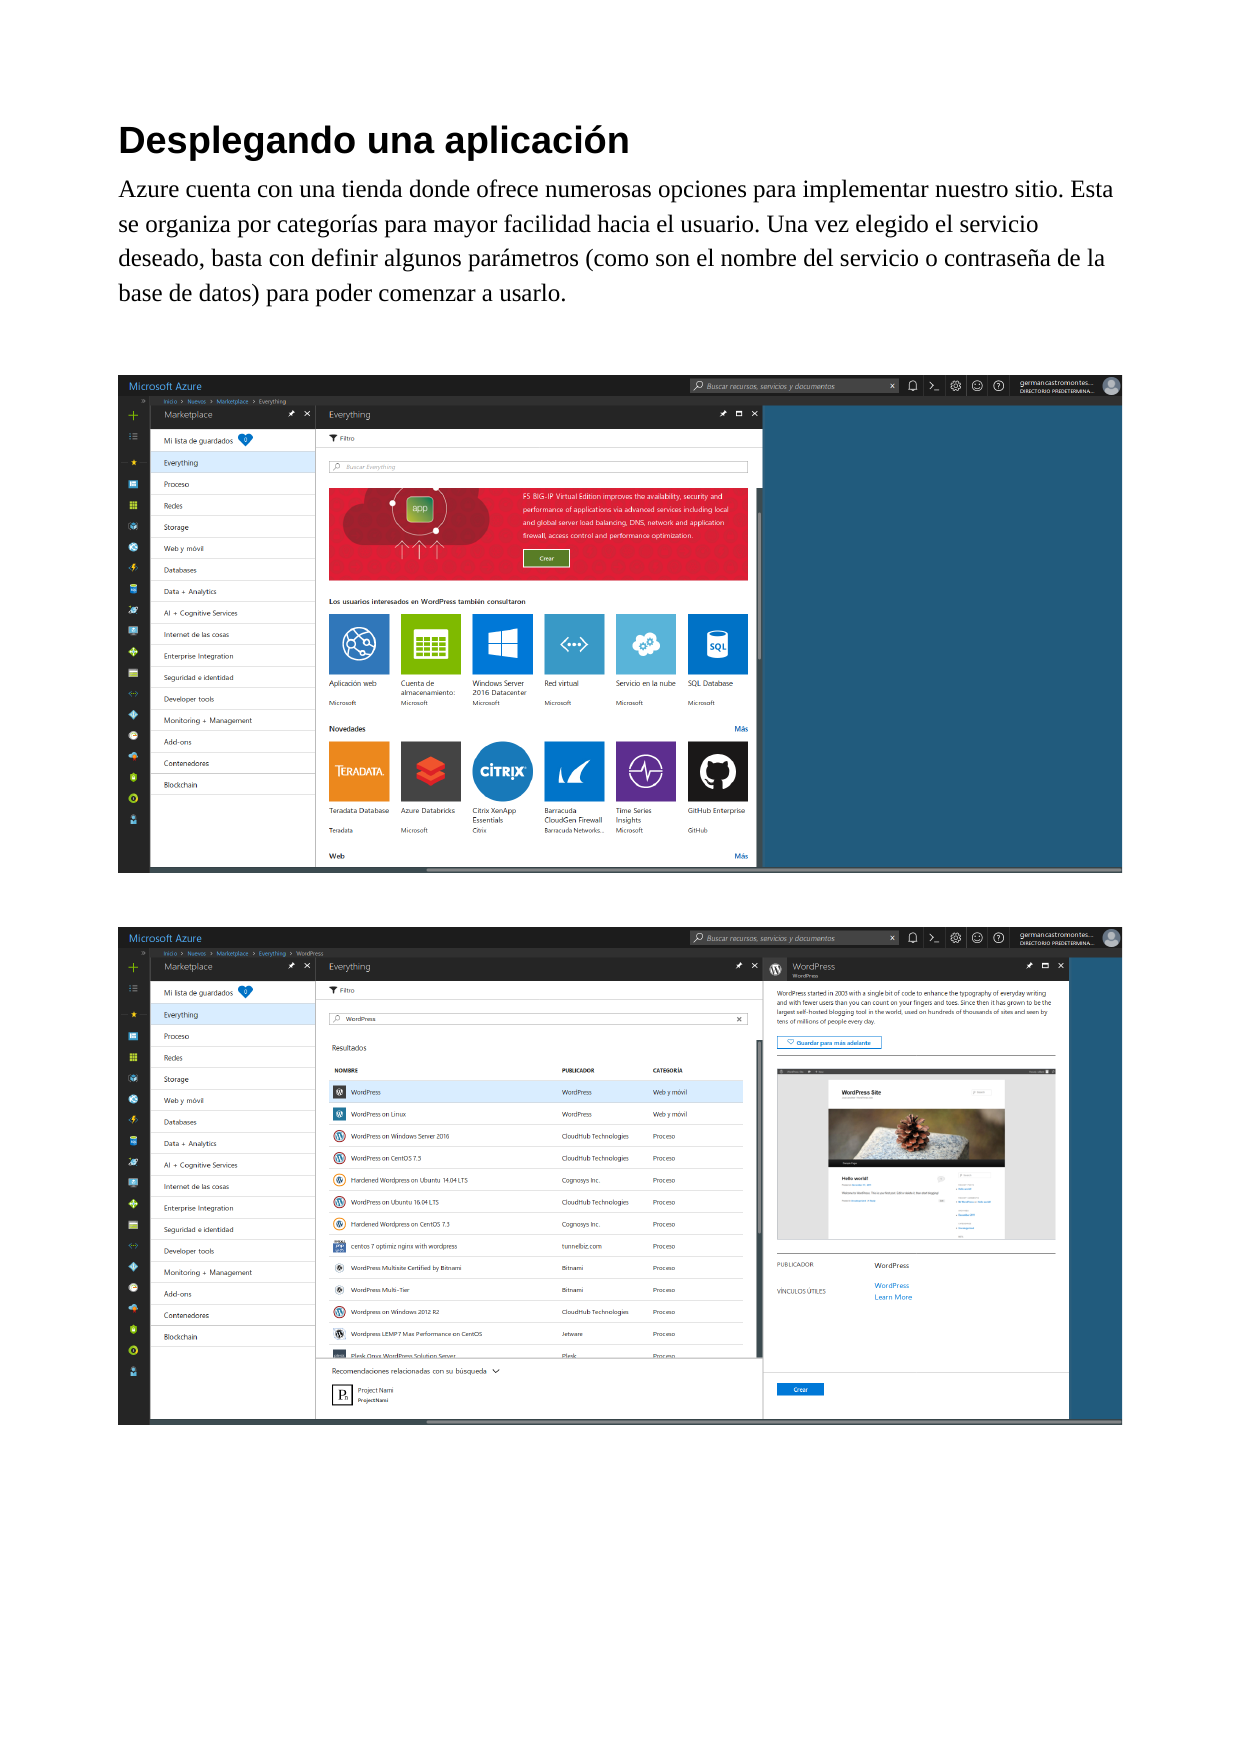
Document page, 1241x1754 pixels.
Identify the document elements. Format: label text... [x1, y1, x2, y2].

text Azure cuenta con una tienda donde ofrece numerosas opciones para implementar nuestro sitio. Esta se organiza por categorías para mayor facilidad hacia el usuario. Una vez elegido el servicio deseado, basta con definir algunos parámetros (como son el nombre del servicio o contraseña de la base de datos) para poder comenzar a usarlo. [118, 174, 1122, 306]
picture [118, 927, 1123, 1425]
picture [118, 375, 1123, 873]
subtitle Desplegando una aplicación [118, 118, 1122, 162]
